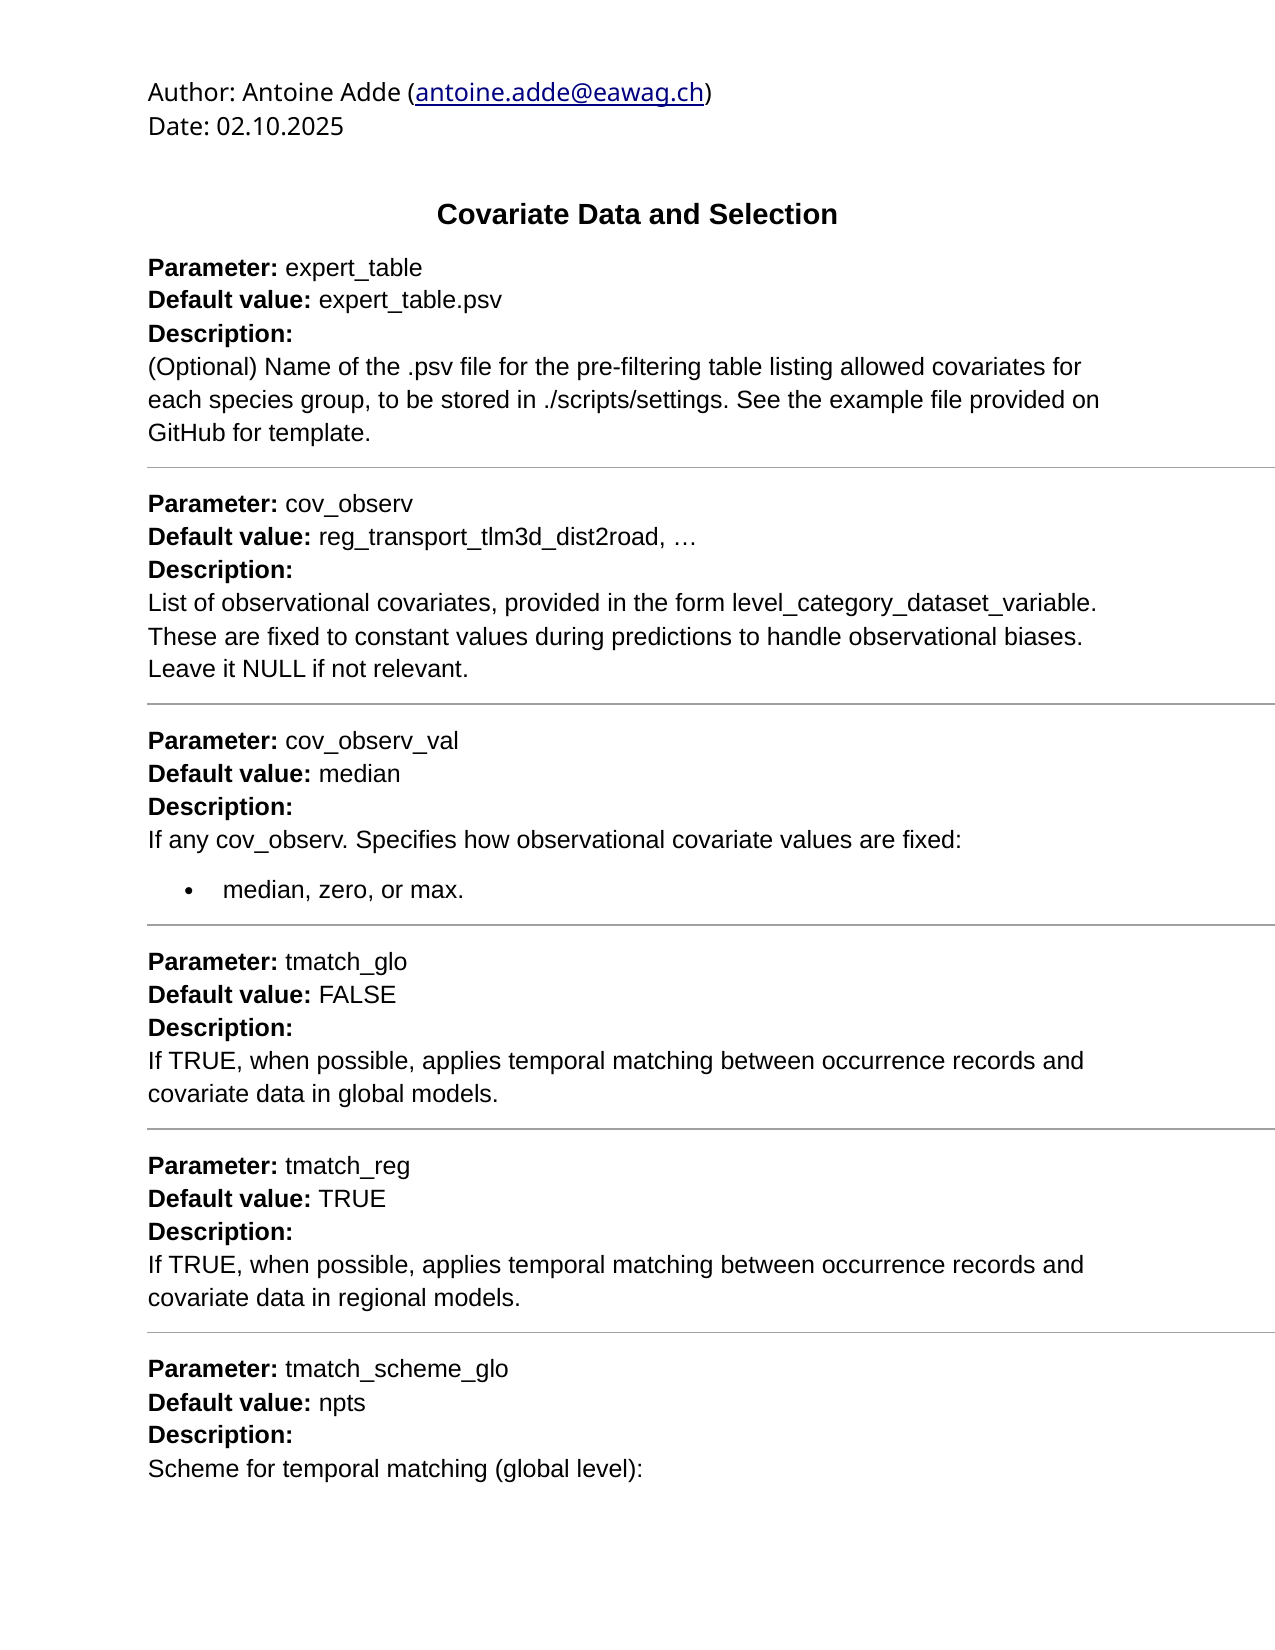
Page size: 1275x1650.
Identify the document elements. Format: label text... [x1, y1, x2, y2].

text Parameter: tmatch_glo Default value: FALSE Description: If TRUE, when possible, applies temporal matching between occurrence records and covariate data in global models. [148, 947, 1127, 1108]
text Parameter: tmatch_reg Default value: TRUE Description: If TRUE, when possible, applies temporal matching between occurrence records and covariate data in regional models. [148, 1151, 1127, 1311]
text Parameter: tmatch_scheme_glo Default value: npts Description: Scheme for temporal matching (global level): [148, 1354, 1127, 1482]
text Parameter: cov_observ Default value: reg_transport_tlm3d_dist2road, … Description: List of observational covariates, provided in the form level_category_dataset_variable. These are fixed to constant values during predictions to handle observational biases. Leave it NULL if not relevant. [148, 489, 1127, 683]
text Parameter: expert_table Default value: expert_table.psv Description: (Optional) Name of the .psv file for the pre-filtering table listing allowed covariates for each species group, to be stored in ./scripts/settings. See the example file provided on GitHub for template. [148, 252, 1127, 446]
text Parameter: cov_observ_val Default value: median Description: If any cov_observ. Specifies how observational covariate values are fixed: [148, 726, 1127, 854]
text Covariate Data and Selection [148, 197, 1127, 231]
list median, zero, or max. [185, 875, 1127, 904]
